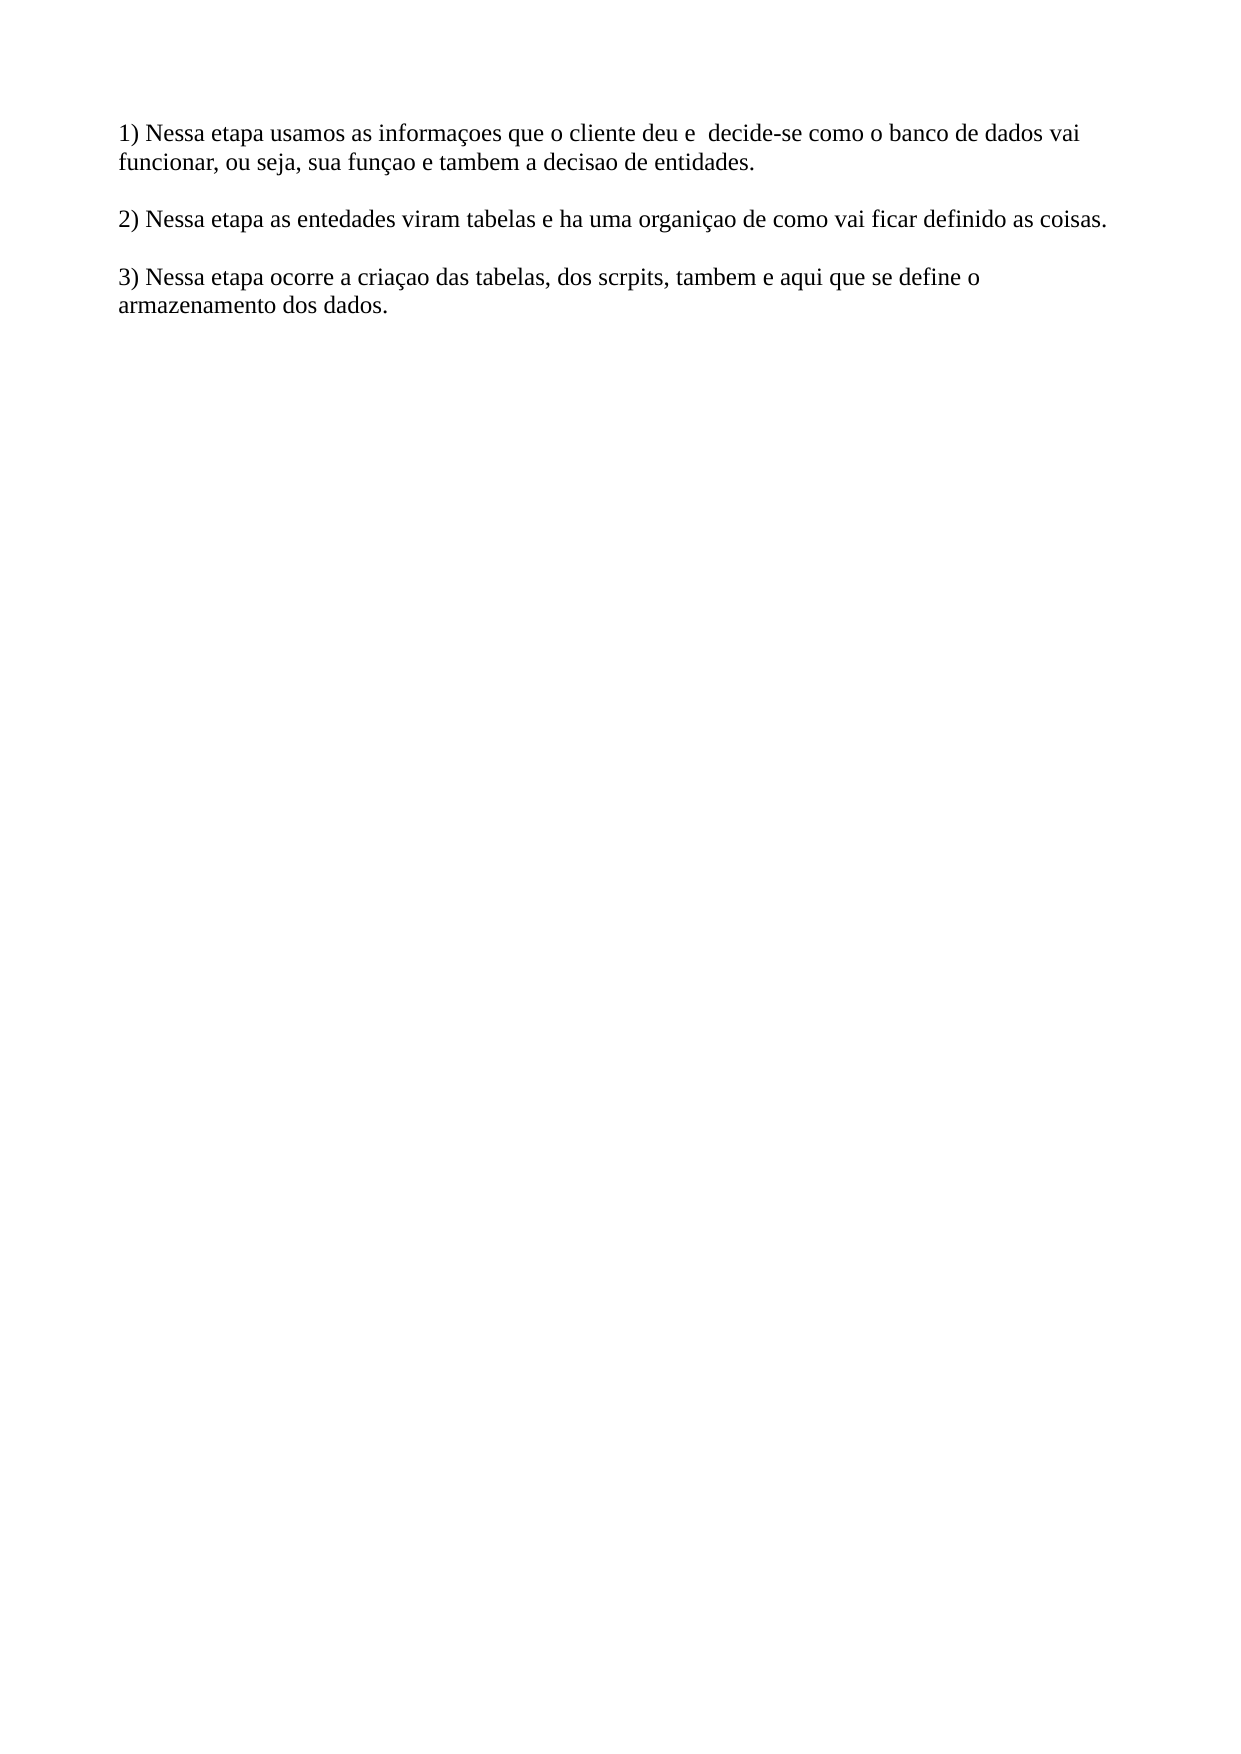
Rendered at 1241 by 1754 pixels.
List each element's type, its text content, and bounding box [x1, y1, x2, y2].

text 2) Nessa etapa as entedades viram tabelas e ha uma organiçao de como vai ficar definido as coisas. [118, 204, 1122, 233]
text 1) Nessa etapa usamos as informaçoes que o cliente deu e decide-se como o banco de dados vai funcionar, ou seja, sua funçao e tambem a decisao de entidades. [118, 118, 1122, 176]
text 3) Nessa etapa ocorre a criaçao das tabelas, dos scrpits, tambem e aqui que se define o armazenamento dos dados. [118, 262, 1122, 319]
